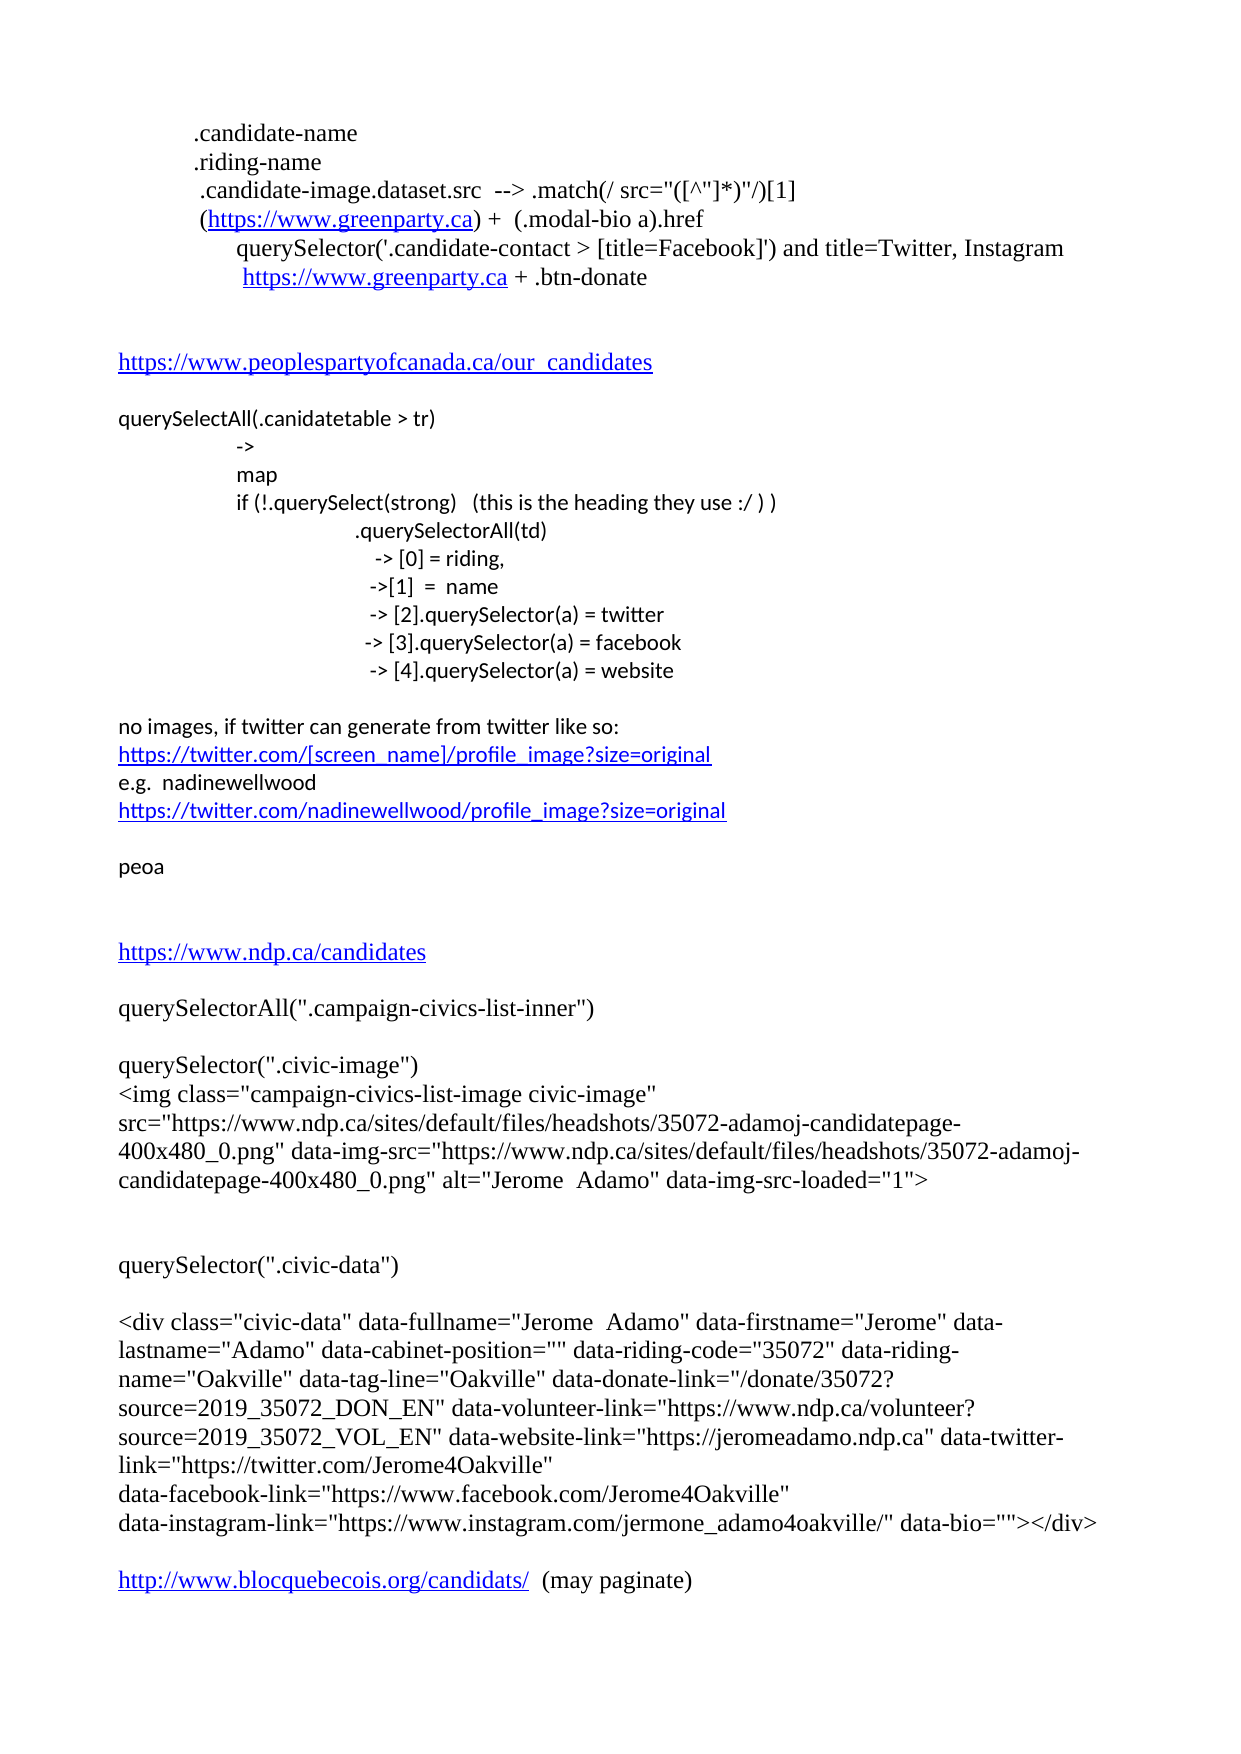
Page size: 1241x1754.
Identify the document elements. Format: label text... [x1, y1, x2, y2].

text <div class="civic-data" data-fullname="Jerome Adamo" data-firstname="Jerome" data-lastname="Adamo" data-cabinet-position="" data-riding-code="35072" data-riding-name="Oakville" data-tag-line="Oakville" data-donate-link="/donate/35072?source=2019_35072_DON_EN" data-volunteer-link="https://www.ndp.ca/volunteer?source=2019_35072_VOL_EN" data-website-link="https://jeromeadamo.ndp.ca" data-twitter-link="https://twitter.com/Jerome4Oakville" data-facebook-link="https://www.facebook.com/Jerome4Oakville" data-instagram-link="https://www.instagram.com/jermone_adamo4oakville/" data-bio=""></div> [118, 1307, 1122, 1537]
text -> [3].querySelector(a) = facebook [118, 628, 1122, 656]
text querySelector('.candidate-contact > [title=Facebook]') and title=Twitter, Instagram [118, 233, 1122, 262]
text ->[1] = name [118, 572, 1122, 600]
text peoa [118, 852, 1122, 881]
text https://www.peoplespartyofcanada.ca/our_candidates [118, 347, 1122, 376]
text querySelector(".civic-image") [118, 1050, 1122, 1079]
text .querySelectorAll(td) [118, 516, 1122, 544]
text <img class="campaign-civics-list-image civic-image" src="https://www.ndp.ca/sites/default/files/headshots/35072-adamoj-candidatepage-400x480_0.png" data-img-src="https://www.ndp.ca/sites/default/files/headshots/35072-adamoj-candidatepage-400x480_0.png" alt="Jerome Adamo" data-img-src-loaded="1"> [118, 1079, 1122, 1194]
text http://www.blocquebecois.org/candidats/ (may paginate) [118, 1565, 1122, 1593]
text .candidate-image.dataset.src --> .match(/ src="([^"]*)"/)[1] [118, 176, 1122, 204]
text -> [0] = riding, [118, 544, 1122, 572]
text .riding-name [118, 147, 1122, 176]
text -> [2].querySelector(a) = twitter [118, 600, 1122, 628]
text e.g. nadinewellwood [118, 768, 1122, 796]
text -> [4].querySelector(a) = website [118, 656, 1122, 684]
text querySelectorAll(".campaign-civics-list-inner") [118, 993, 1122, 1022]
text no images, if twitter can generate from twitter like so: [118, 712, 1122, 740]
text -> [118, 432, 1122, 460]
text https://www.ndp.ca/candidates [118, 937, 1122, 965]
text querySelector(".civic-data") [118, 1250, 1122, 1279]
text querySelectAll(.canidatetable > tr) [118, 404, 1122, 432]
text https://twitter.com/nadinewellwood/profile_image?size=original [118, 796, 1122, 824]
text if (!.querySelect(strong) (this is the heading they use :/ ) ) [118, 488, 1122, 516]
text map [118, 460, 1122, 488]
text (https://www.greenparty.ca) + (.modal-bio a).href [118, 204, 1122, 233]
text https://www.greenparty.ca + .btn-donate [118, 262, 1122, 291]
text https://twitter.com/[screen_name]/profile_image?size=original [118, 740, 1122, 768]
text .candidate-name [118, 118, 1122, 147]
